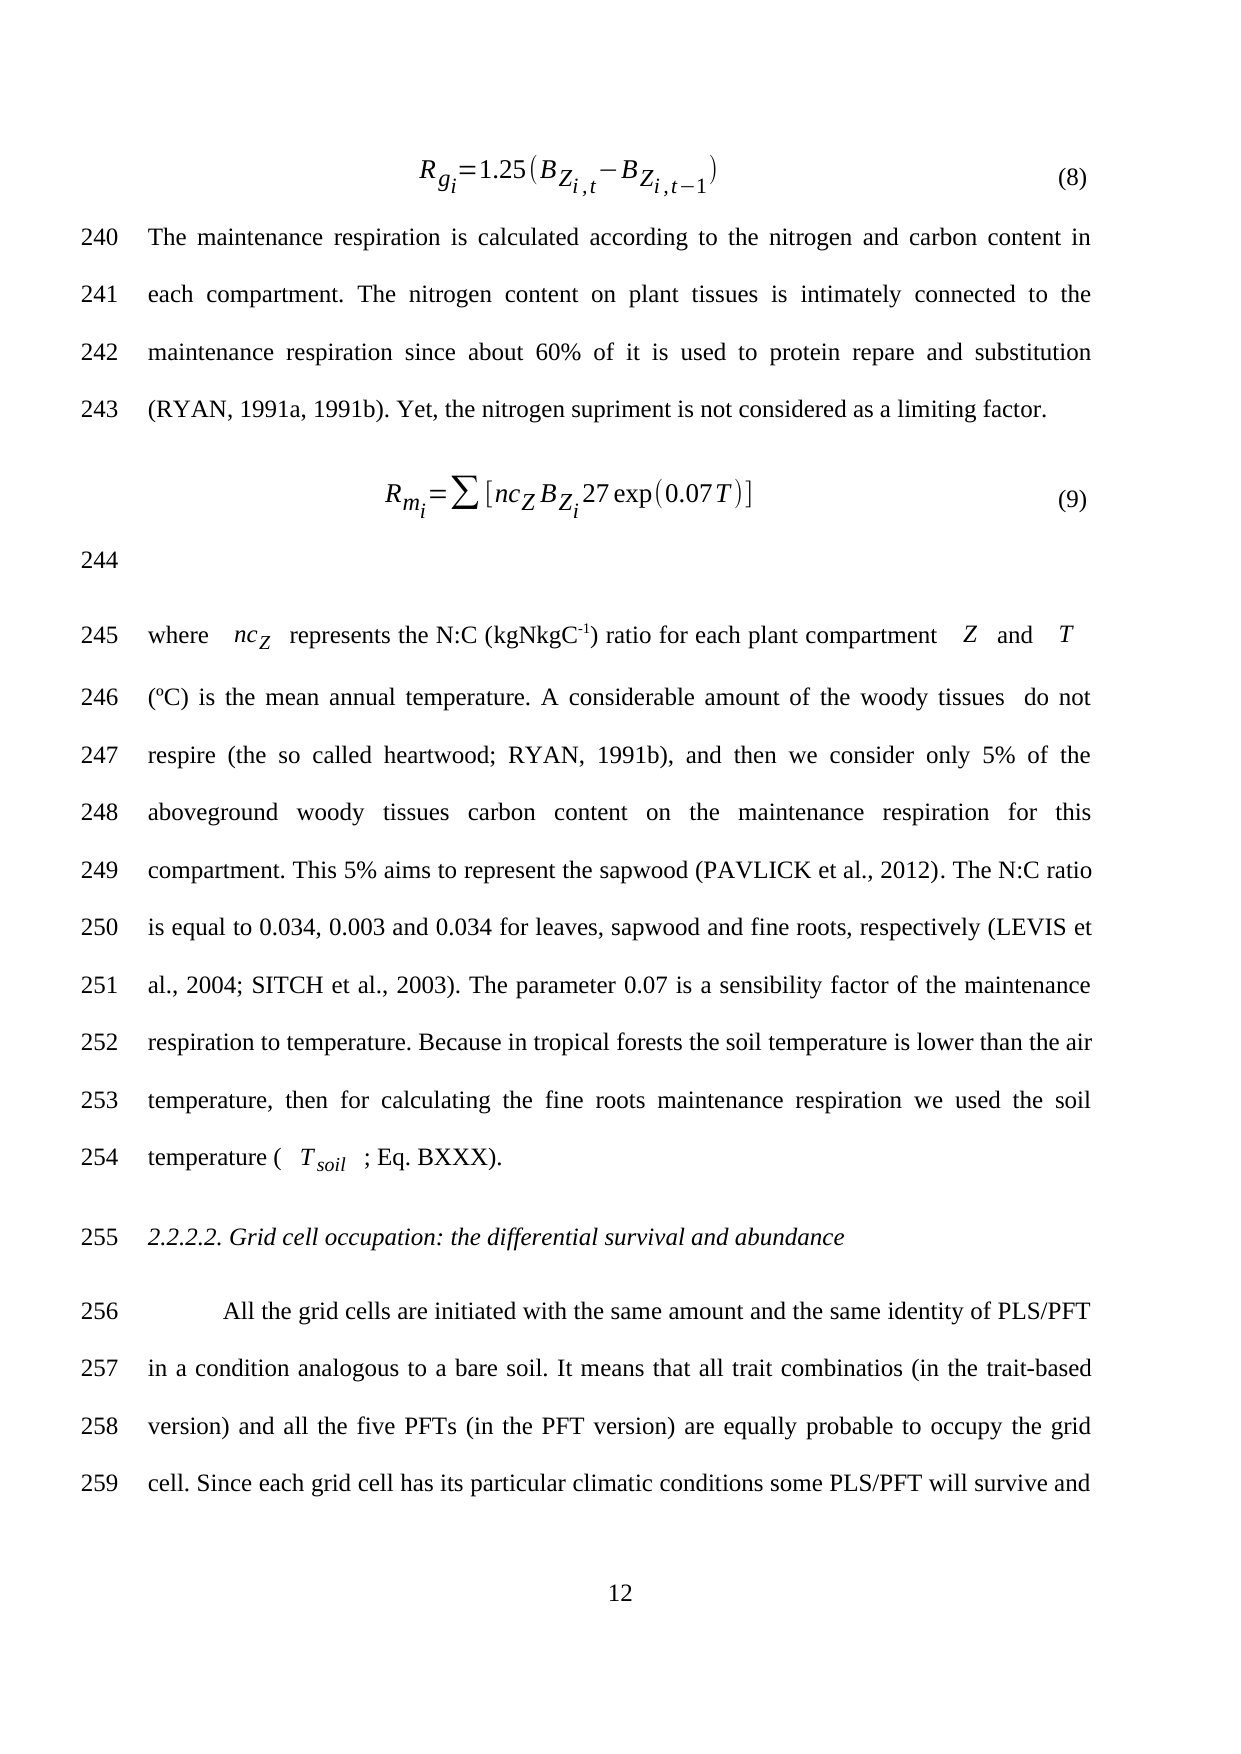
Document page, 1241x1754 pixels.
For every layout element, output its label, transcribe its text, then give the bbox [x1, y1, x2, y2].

table_header (8) [988, 148, 1093, 222]
text where represents the N:C (kgNkgC-1) ratio for each plant compartment and (ºC) is the mean annual temperature. A considerable amount of the woody tissues do not respire (the so called heartwood; RYAN, 1991b), and then we consider only 5% of the aboveground woody tissues carbon content on the maintenance respiration for this compartment. This 5% aims to represent the sapwood (PAVLICK et al., 2012)⁠. The N:C ratio is equal to 0.034, 0.003 and 0.034 for leaves, sapwood and fine roots, respectively (LEVIS et al., 2004; SITCH et al., 2003). The parameter 0.07 is a sensibility factor of the maintenance respiration to temperature. Because in tropical forests the soil temperature is lower than the air temperature, then for calculating the fine roots maintenance respiration we used the soil temperature (; Eq. BXXX). [148, 620, 1093, 1176]
text All the grid cells are initiated with the same amount and the same identity of PLS/PFT in a condition analogous to a bare soil. It means that all trait combinatios (in the trait-based version) and all the five PFTs (in the PFT version) are equally probable to occupy the grid cell. Since each grid cell has its particular climatic conditions some PLS/PFT will survive and [148, 1296, 1093, 1497]
text 2.2.2.2. Grid cell occupation: the differential survival and abundance [148, 1222, 1093, 1251]
table_header [148, 148, 987, 222]
text The maintenance respiration is calculated according to the nitrogen and carbon content in each compartment. The nitrogen content on plant tissues is intimately connected to the maintenance respiration since about 60% of it is used to protein repare and substitution (RYAN, 1991a, 1991b)⁠. Yet, the nitrogen supriment is not considered as a limiting factor. [148, 222, 1093, 423]
table_header (9) [988, 469, 1093, 546]
table_header [148, 469, 987, 546]
